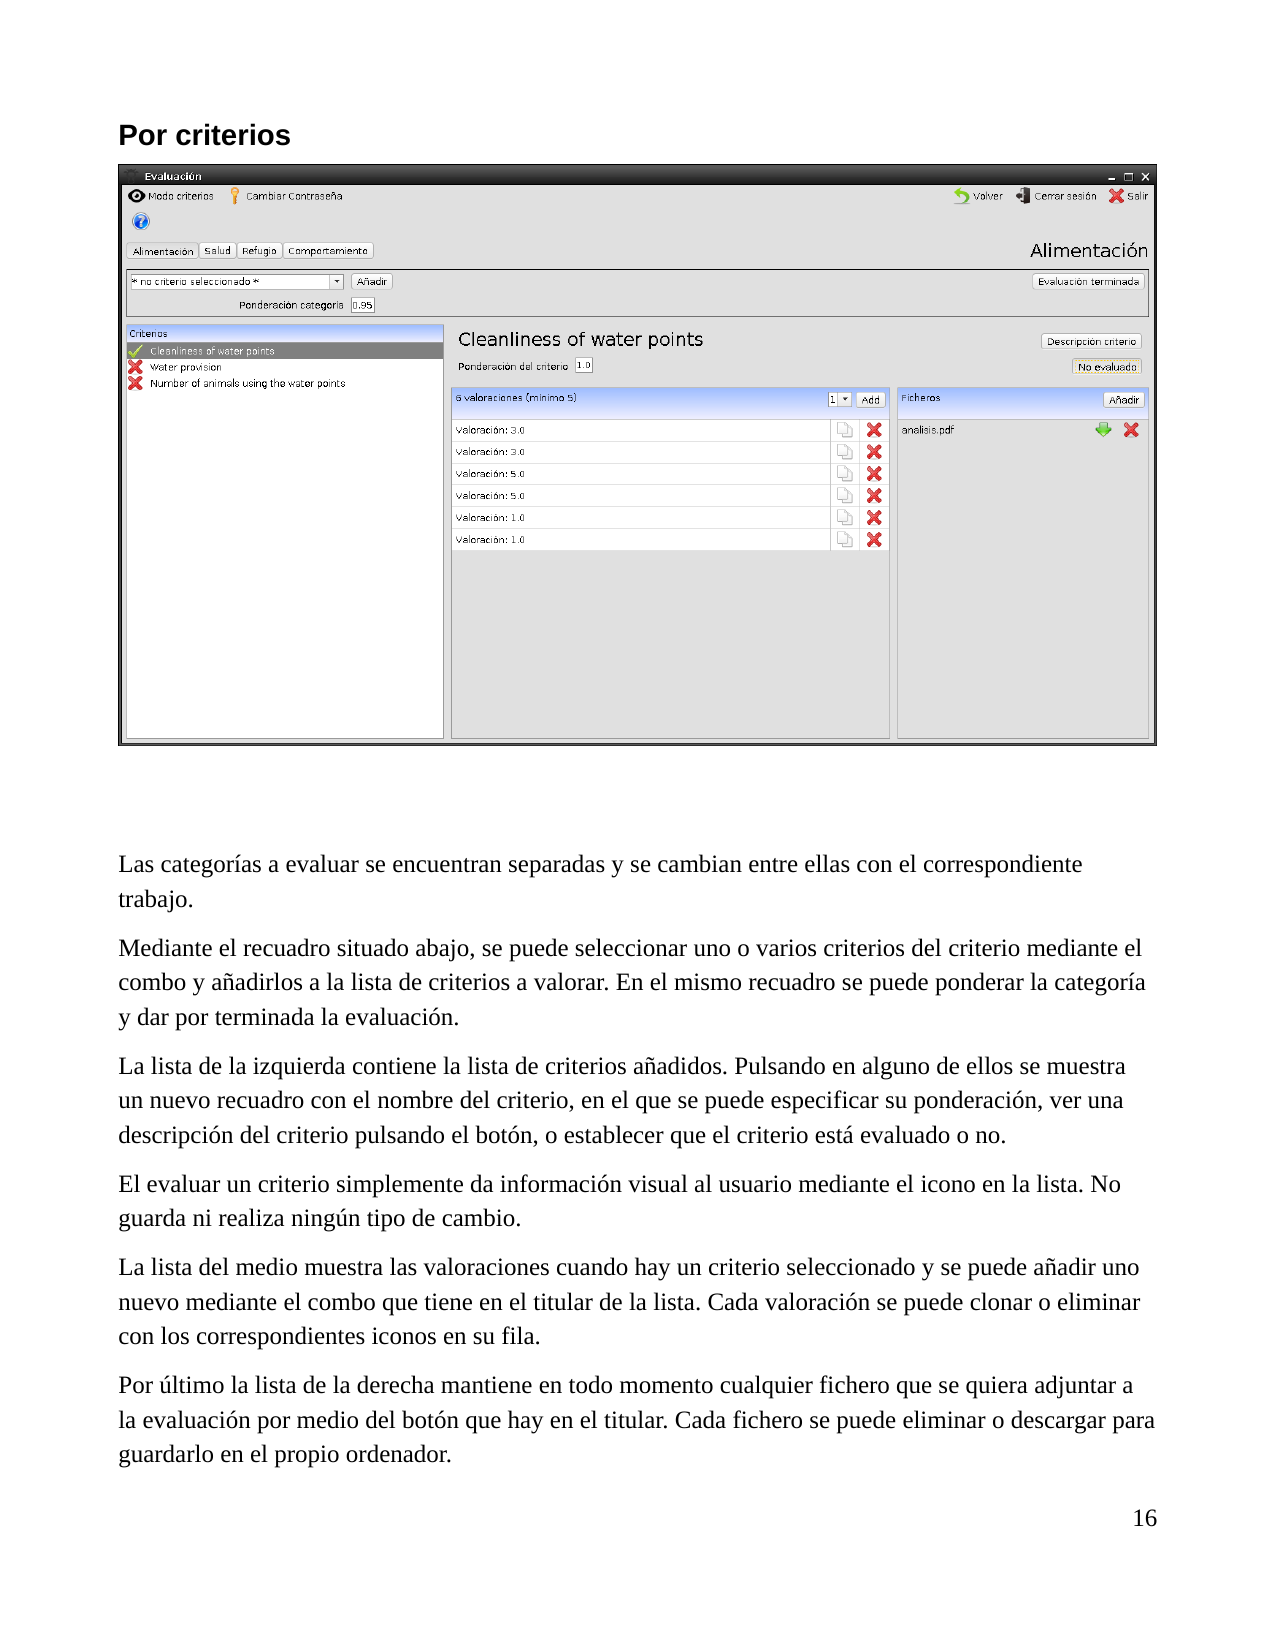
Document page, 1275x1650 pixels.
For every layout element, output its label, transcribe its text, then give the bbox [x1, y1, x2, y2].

subtitle Por criterios [118, 118, 1157, 152]
picture [118, 164, 1157, 746]
text Por último la lista de la derecha mantiene en todo momento cualquier fichero que se quiera adjuntar a la evaluación por medio del botón que hay en el titular. Cada fichero se puede eliminar o descargar para guardarlo en el propio ordenador. [118, 1370, 1157, 1468]
text Las categorías a evaluar se encuentran separadas y se cambian entre ellas con el correspondiente trabajo. [118, 849, 1157, 912]
text La lista de la izquierda contiene la lista de criterios añadidos. Pulsando en alguno de ellos se muestra un nuevo recuadro con el nombre del criterio, en el que se puede especificar su ponderación, ver una descripción del criterio pulsando el botón, o establecer que el criterio está evaluado o no. [118, 1051, 1157, 1148]
text Mediante el recuadro situado abajo, se puede seleccionar uno o varios criterios del criterio mediante el combo y añadirlos a la lista de criterios a valorar. En el mismo recuadro se puede ponderar la categoría y dar por terminada la evaluación. [118, 933, 1157, 1031]
text El evaluar un criterio simplemente da información visual al usuario mediante el icono en la lista. No guarda ni realiza ningún tipo de cambio. [118, 1169, 1157, 1232]
text La lista del medio muestra las valoraciones cuando hay un criterio seleccionado y se puede añadir uno nuevo mediante el combo que tiene en el titular de la lista. Cada valoración se puede clonar o eliminar con los correspondientes iconos en su fila. [118, 1252, 1157, 1350]
